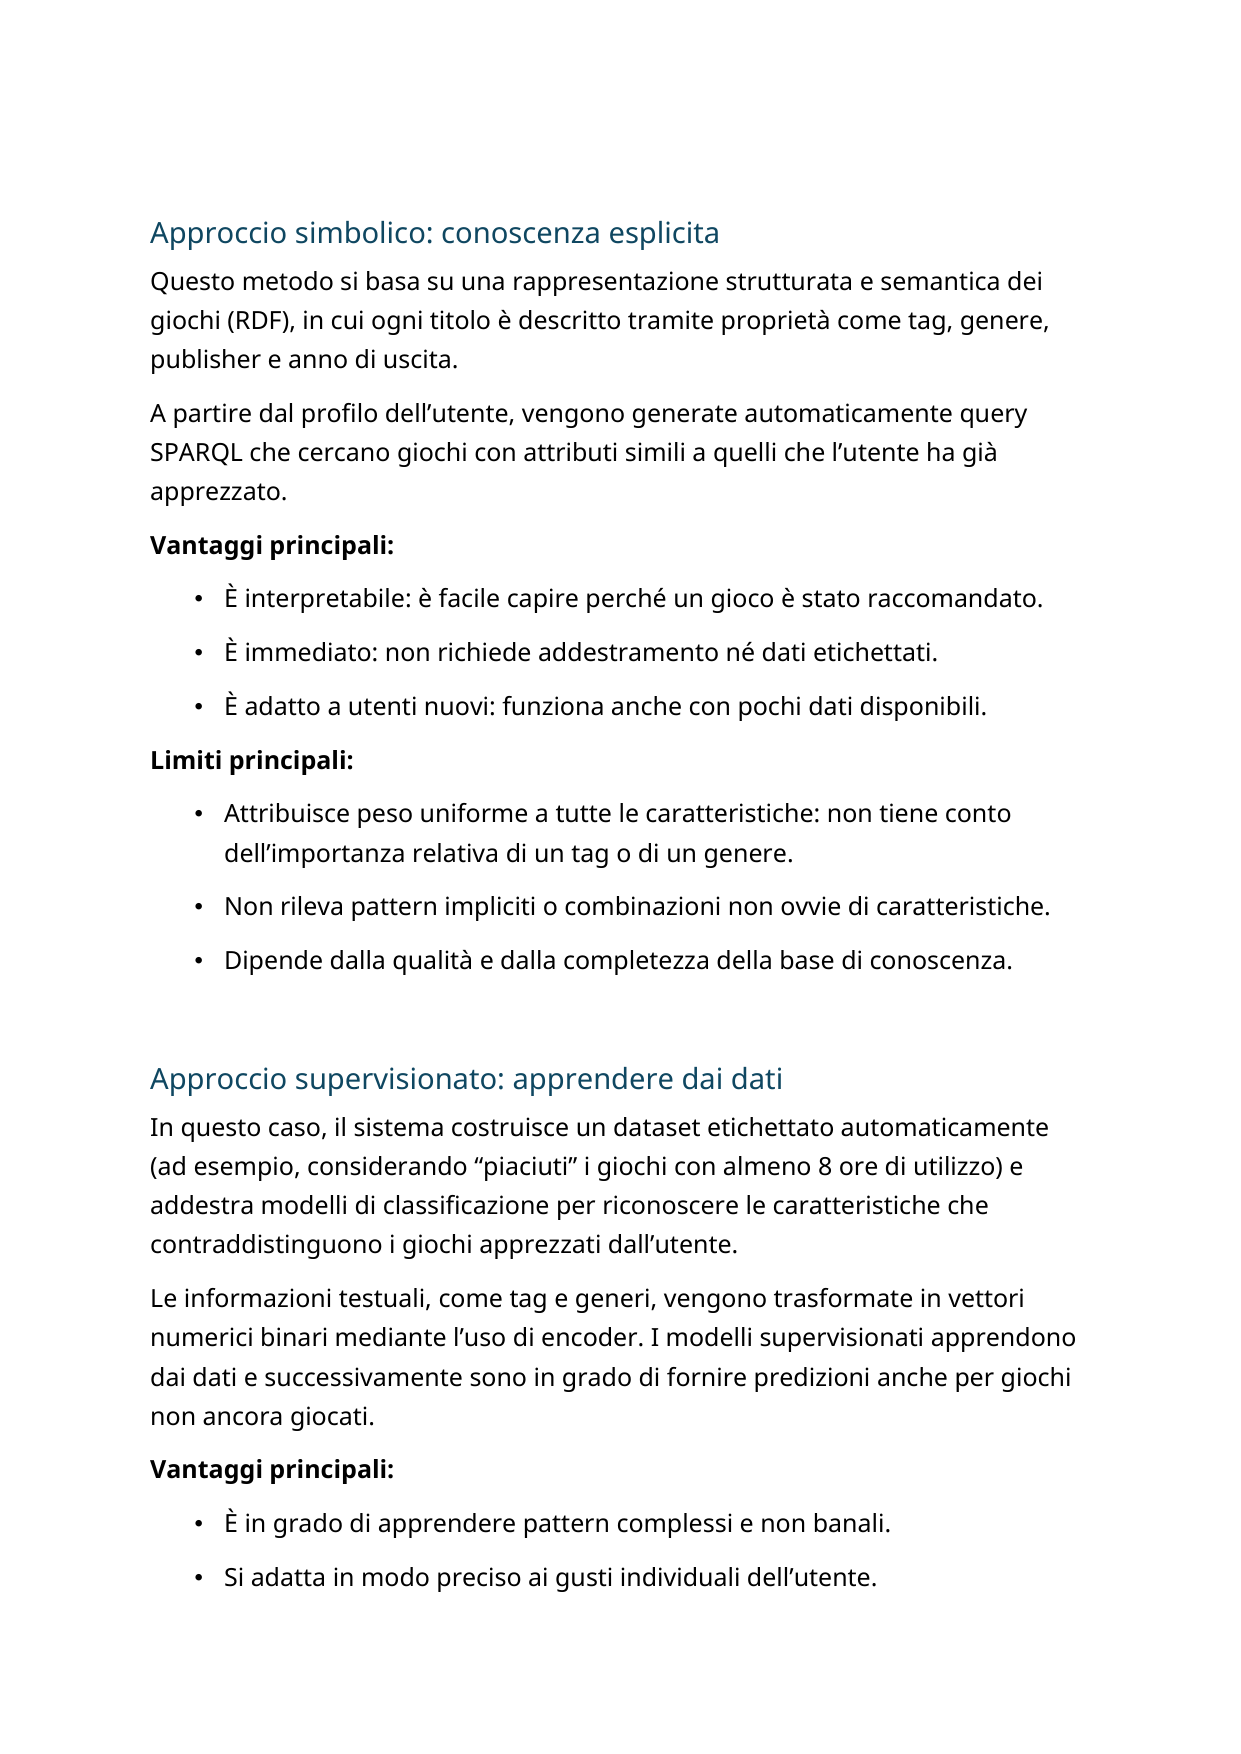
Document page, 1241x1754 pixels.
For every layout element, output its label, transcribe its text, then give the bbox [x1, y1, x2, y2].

text Limiti principali: [150, 742, 1090, 776]
list Non rileva pattern impliciti o combinazioni non ovvie di caratteristiche. [194, 889, 1090, 923]
list Dipende dalla qualità e dalla completezza della base di conoscenza. [194, 943, 1090, 977]
list Attribuisce peso uniforme a tutte le caratteristiche: non tiene conto dell’importanza relativa di un tag o di un genere. [194, 796, 1090, 869]
list È immediato: non richiede addestramento né dati etichettati. [194, 635, 1090, 669]
list È adatto a utenti nuovi: funziona anche con pochi dati disponibili. [194, 688, 1090, 723]
text Vantaggi principali: [150, 1452, 1090, 1486]
text Questo metodo si basa su una rappresentazione strutturata e semantica dei giochi (RDF), in cui ogni titolo è descritto tramite proprietà come tag, genere, publisher e anno di uscita. [150, 263, 1090, 376]
subtitle Approccio simbolico: conoscenza esplicita [150, 212, 1090, 252]
text Vantaggi principali: [150, 527, 1090, 561]
text In questo caso, il sistema costruisce un dataset etichettato automaticamente (ad esempio, considerando “piaciuti” i giochi con almeno 8 ore di utilizzo) e addestra modelli di classificazione per riconoscere le caratteristiche che contraddistinguono i giochi apprezzati dall’utente. [150, 1109, 1090, 1261]
list Si adatta in modo preciso ai gusti individuali dell’utente. [194, 1559, 1090, 1594]
text Le informazioni testuali, come tag e generi, vengono trasformate in vettori numerici binari mediante l’uso di encoder. I modelli supervisionati apprendono dai dati e successivamente sono in grado di fornire predizioni anche per giochi non ancora giocati. [150, 1281, 1090, 1432]
subtitle Approccio supervisionato: apprendere dai dati [150, 1058, 1090, 1098]
list È in grado di apprendere pattern complessi e non banali. [194, 1506, 1090, 1540]
list È interpretabile: è facile capire perché un gioco è stato raccomandato. [194, 581, 1090, 615]
text A partire dal profilo dell’utente, vengono generate automaticamente query SPARQL che cercano giochi con attributi simili a quelli che l’utente ha già apprezzato. [150, 395, 1090, 508]
